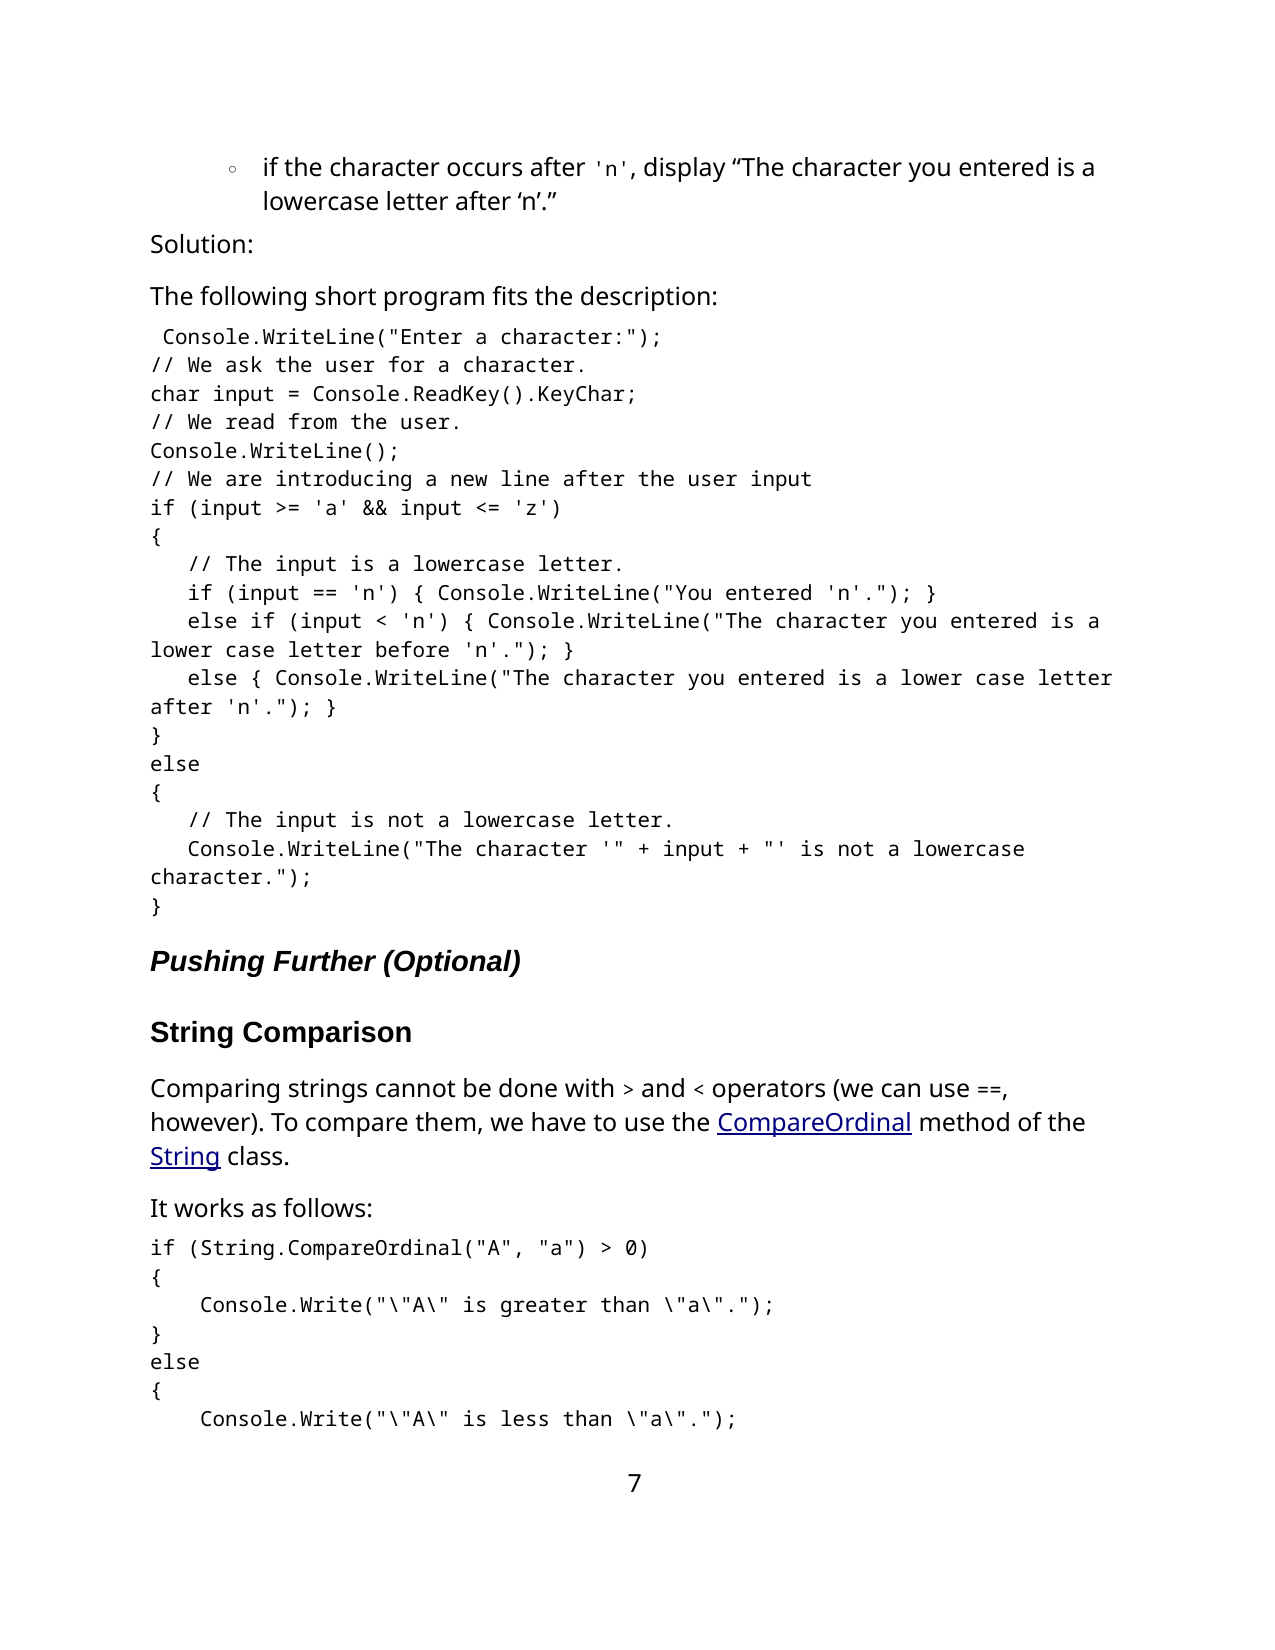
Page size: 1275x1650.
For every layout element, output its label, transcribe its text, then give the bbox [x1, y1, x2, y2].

text It works as follows: [150, 1190, 1125, 1224]
text Console.Write("\"A\" is greater than \"a\"."); [150, 1290, 1125, 1319]
text { [150, 777, 1125, 806]
text else [150, 1347, 1125, 1376]
text { [150, 1376, 1125, 1404]
text Console.WriteLine("The character '" + input + "' is not a lowercase character."); [150, 834, 1125, 891]
text else if (input < 'n') { Console.WriteLine("The character you entered is a lower case letter before 'n'."); } [150, 606, 1125, 663]
text if (String.CompareOrdinal("A", "a") > 0) [150, 1233, 1125, 1262]
text // The input is a lowercase letter. [150, 549, 1125, 578]
text The following short program fits the description: [150, 279, 1125, 313]
text // We are introducing a new line after the user input [150, 464, 1125, 493]
text Console.WriteLine("Enter a character:"); [150, 322, 1125, 351]
text char input = Console.ReadKey().KeyChar; [150, 379, 1125, 407]
text if (input == 'n') { Console.WriteLine("You entered 'n'."); } [150, 578, 1125, 606]
text else { Console.WriteLine("The character you entered is a lower case letter after 'n'."); } [150, 663, 1125, 720]
subtitle Pushing Further (Optional) [150, 944, 1125, 978]
text Console.WriteLine(); [150, 436, 1125, 464]
list if the character occurs after 'n', display “The character you entered is a lowercase letter after ‘n’.” [225, 150, 1125, 218]
text // We read from the user. [150, 407, 1125, 436]
text { [150, 1262, 1125, 1290]
text // We ask the user for a character. [150, 351, 1125, 379]
text if (input >= 'a' && input <= 'z') [150, 493, 1125, 521]
text Console.Write("\"A\" is less than \"a\"."); [150, 1404, 1125, 1432]
text { [150, 521, 1125, 549]
text } [150, 891, 1125, 919]
text } [150, 720, 1125, 749]
text } [150, 1319, 1125, 1347]
text Solution: [150, 227, 1125, 261]
text Comparing strings cannot be done with > and < operators (we can use ==, however). To compare them, we have to use the CompareOrdinal method of the String class. [150, 1070, 1125, 1172]
text else [150, 749, 1125, 777]
text // The input is not a lowercase letter. [150, 806, 1125, 834]
subtitle String Comparison [150, 1015, 1125, 1049]
